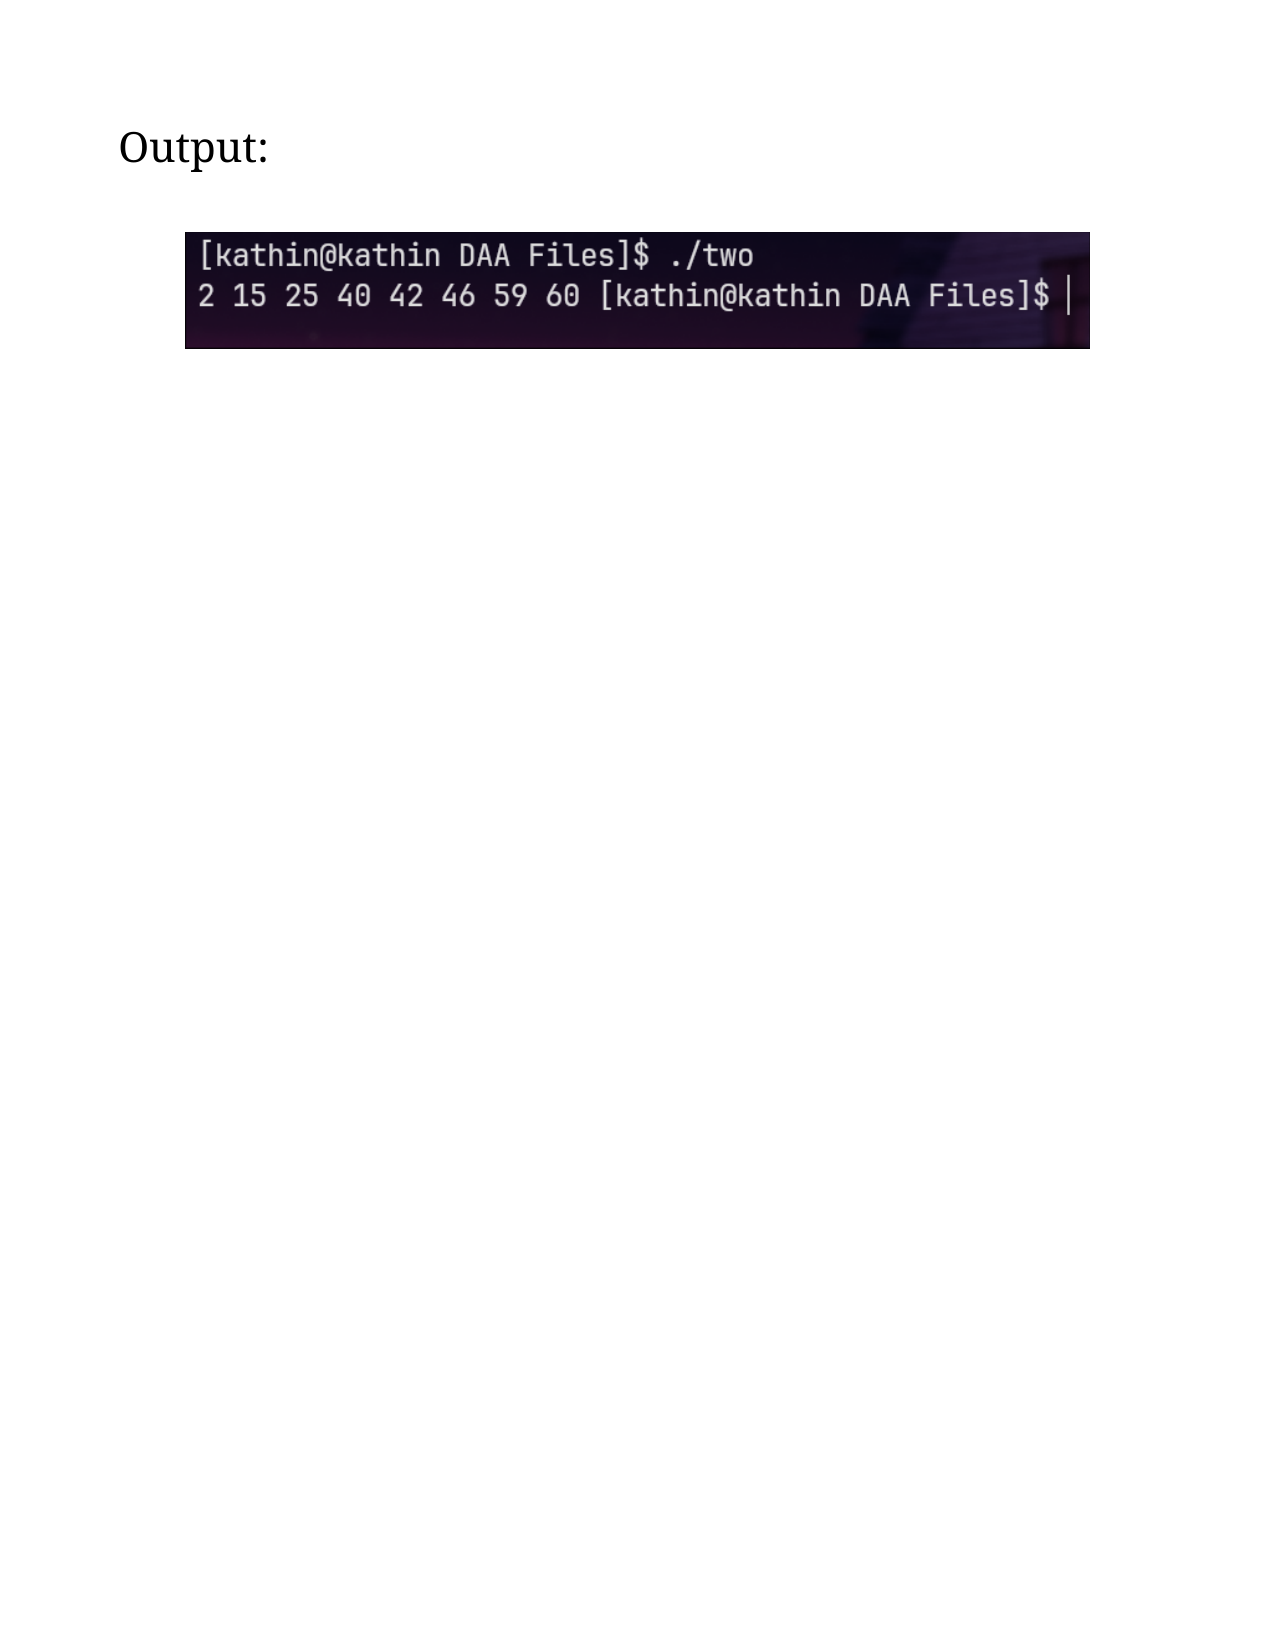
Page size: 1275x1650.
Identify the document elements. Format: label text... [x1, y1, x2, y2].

text Output: [118, 118, 1157, 175]
picture [185, 232, 1090, 349]
